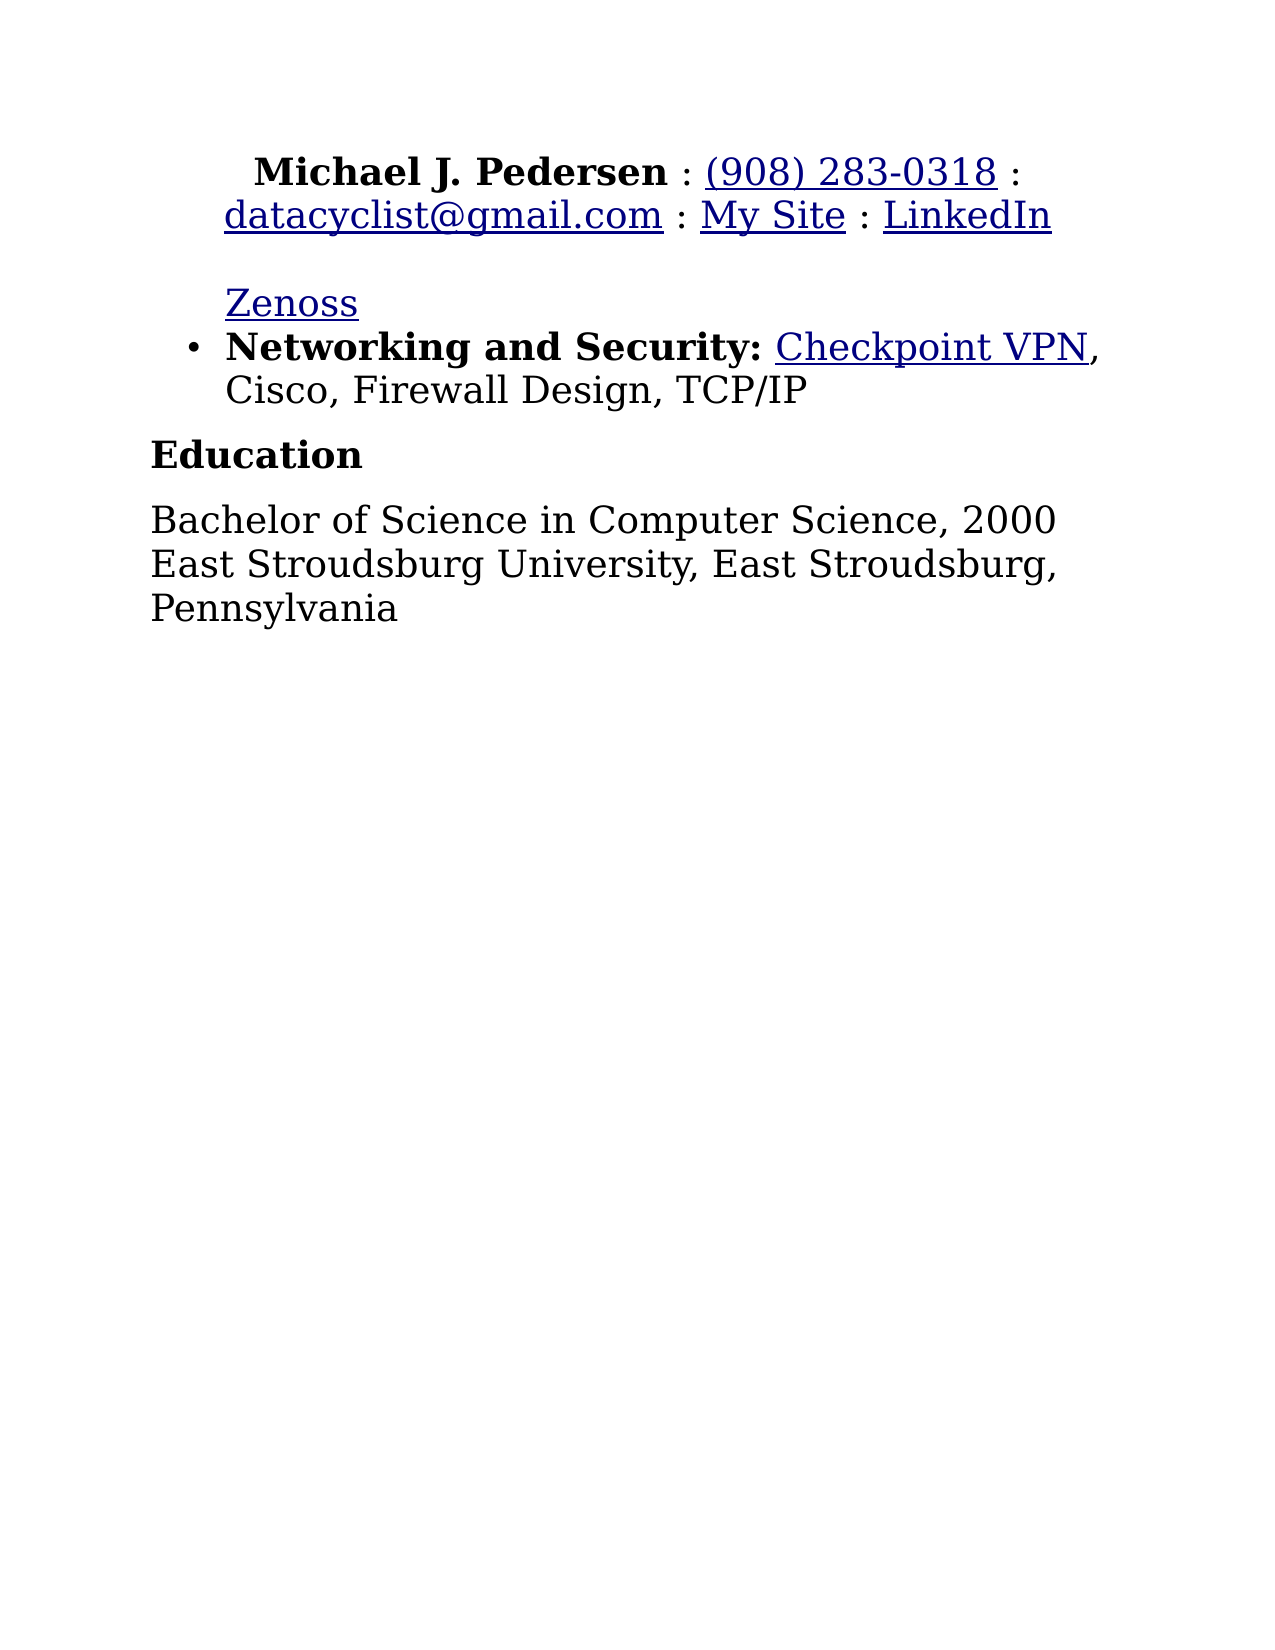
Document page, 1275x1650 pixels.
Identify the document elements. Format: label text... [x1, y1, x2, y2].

list Zenoss [187, 281, 1125, 325]
text Bachelor of Science in Computer Science, 2000 East Stroudsburg University, East Stroudsburg, Pennsylvania [150, 499, 1125, 630]
list Networking and Security: Checkpoint VPN, Cisco, Firewall Design, TCP/IP [187, 325, 1125, 413]
subtitle Education [150, 433, 1125, 478]
